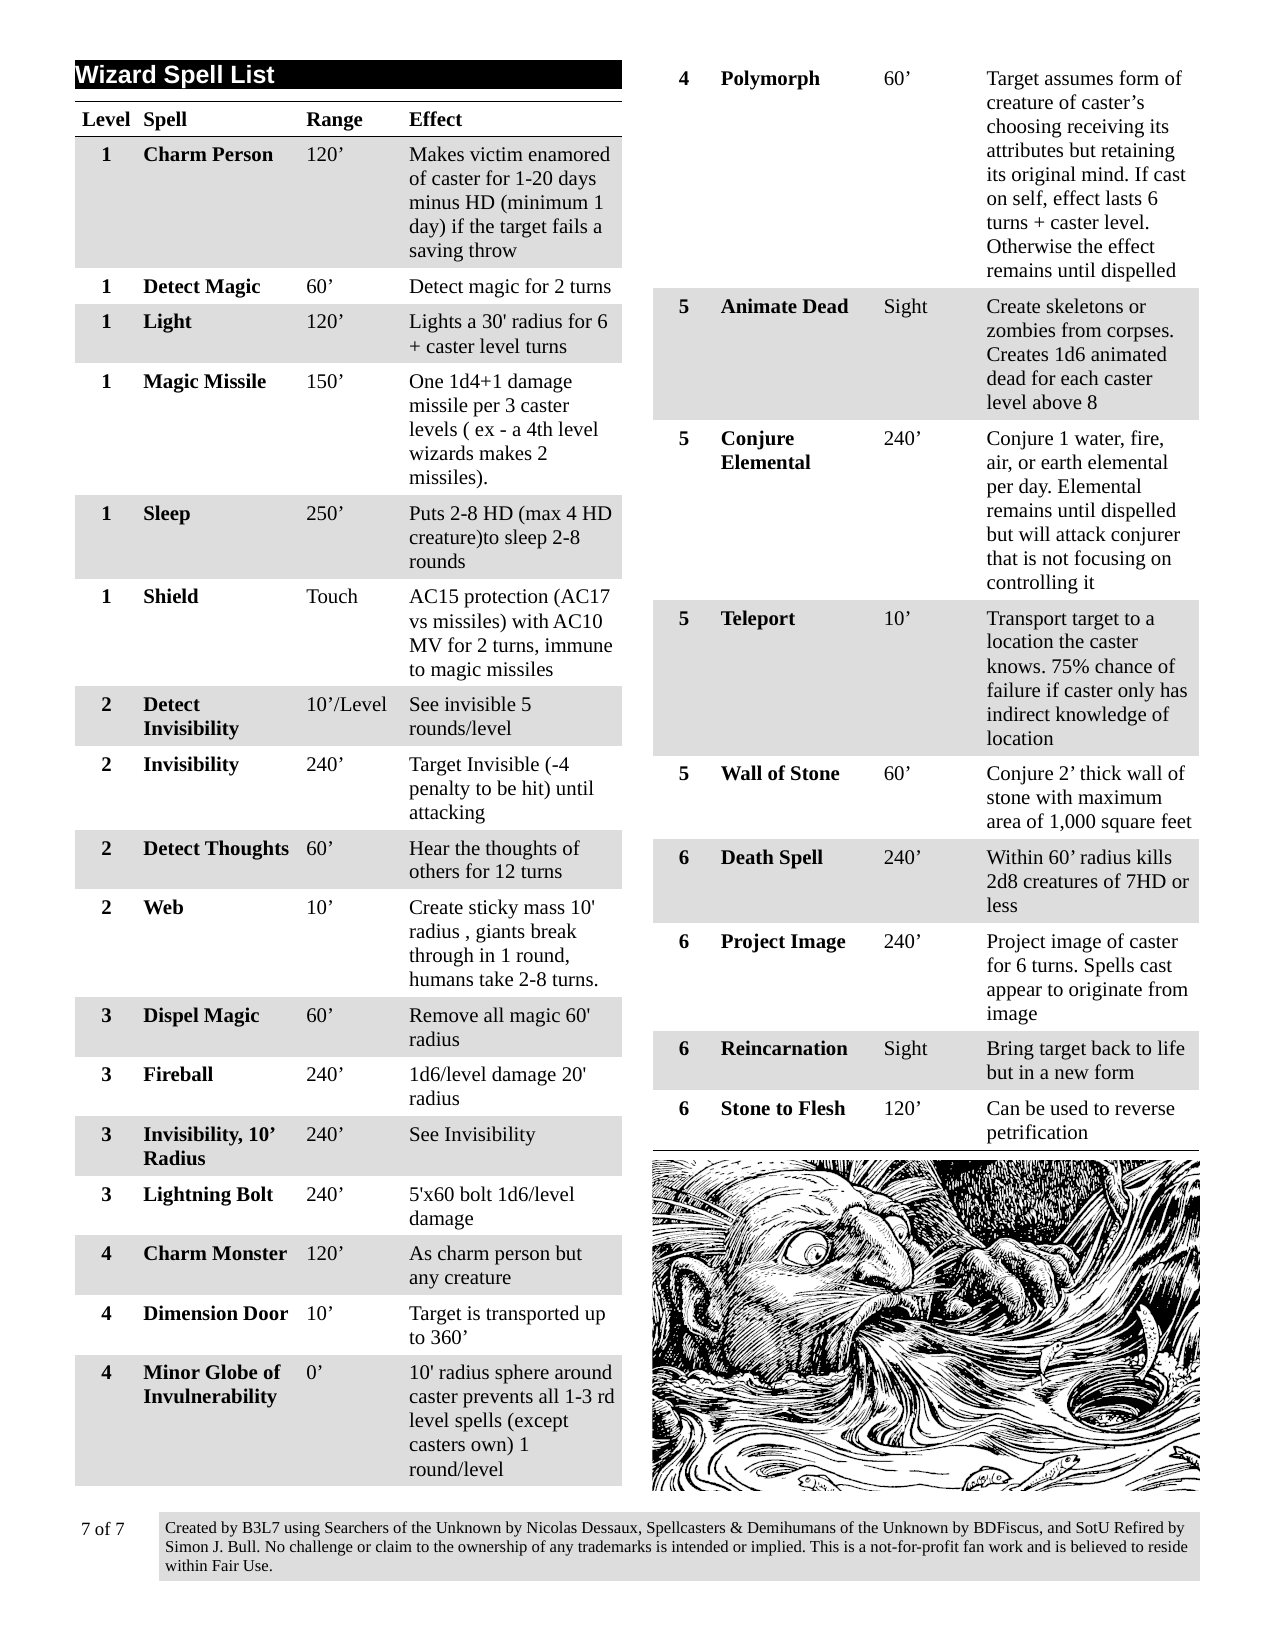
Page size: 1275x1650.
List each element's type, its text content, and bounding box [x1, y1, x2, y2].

table_cell 60’ [300, 997, 403, 1057]
table_cell 5'x60 bolt 1d6/level damage [403, 1176, 622, 1235]
table_cell Puts 2-8 HD (max 4 HD creature)to sleep 2-8 rounds [403, 495, 622, 579]
table_cell 10’ [300, 889, 403, 997]
table_cell Invisibility [137, 746, 300, 830]
table_cell 2 [75, 830, 137, 889]
table_cell Lights a 30' radius for 6 + caster level turns [403, 304, 622, 363]
table_cell 6 [653, 839, 715, 923]
table_cell 250’ [300, 495, 403, 579]
table_cell 60’ [300, 268, 403, 304]
table_cell Bring target back to life but in a new form [981, 1031, 1199, 1090]
table_cell Sleep [137, 495, 300, 579]
table_header Range [300, 102, 403, 136]
table_cell Conjure 1 water, fire, air, or earth elemental per day. Elemental remains until dispelled but will attack conjurer that is not focusing on controlling it [981, 420, 1199, 600]
table_cell Stone to Flesh [715, 1090, 878, 1150]
table_cell 4 [75, 1295, 137, 1354]
table_cell 120’ [300, 304, 403, 363]
table_cell 240’ [300, 1057, 403, 1116]
table_cell AC15 protection (AC17 vs missiles) with AC10 MV for 2 turns, immune to magic missiles [403, 579, 622, 686]
table_cell 10' radius sphere around caster prevents all 1-3 rd level spells (except casters own) 1 round/level [403, 1355, 622, 1486]
table_cell 6 [653, 1031, 715, 1090]
table_cell Dimension Door [137, 1295, 300, 1354]
table_cell 10’ [300, 1295, 403, 1354]
table_cell 3 [75, 1116, 137, 1176]
table_cell 60’ [878, 756, 981, 839]
table_cell See Invisibility [403, 1116, 622, 1176]
table_cell Light [137, 304, 300, 363]
table_cell Minor Globe of Invulnerability [137, 1355, 300, 1486]
table_header Spell [137, 102, 300, 136]
picture [652, 1160, 1200, 1491]
table_cell 6 [653, 923, 715, 1031]
table_cell Hear the thoughts of others for 12 turns [403, 830, 622, 889]
table_cell 240’ [878, 839, 981, 923]
table_cell 120’ [300, 1235, 403, 1295]
table_cell Reincarnation [715, 1031, 878, 1090]
table_cell Conjure 2’ thick wall of stone with maximum area of 1,000 square feet [981, 756, 1199, 839]
table_cell 3 [75, 1176, 137, 1235]
table_cell 4 [75, 1235, 137, 1295]
table_cell Target is transported up to 360’ [403, 1295, 622, 1354]
table_cell 1 [75, 137, 137, 268]
table_cell 1 [75, 495, 137, 579]
table_cell 3 [75, 1057, 137, 1116]
table_cell 2 [75, 746, 137, 830]
table_cell Detect magic for 2 turns [403, 268, 622, 304]
table_cell 5 [653, 288, 715, 420]
table_cell Lightning Bolt [137, 1176, 300, 1235]
table_cell Project Image [715, 923, 878, 1031]
table_cell 150’ [300, 363, 403, 495]
table_cell 240’ [300, 1176, 403, 1235]
table_cell Fireball [137, 1057, 300, 1116]
table_cell 240’ [300, 746, 403, 830]
table_cell Sight [878, 1031, 981, 1090]
table_cell Polymorph [715, 60, 878, 288]
table_cell Charm Monster [137, 1235, 300, 1295]
table_cell Create sticky mass 10' radius , giants break through in 1 round, humans take 2-8 turns. [403, 889, 622, 997]
table_cell Animate Dead [715, 288, 878, 420]
table_cell Invisibility, 10’ Radius [137, 1116, 300, 1176]
table_cell Dispel Magic [137, 997, 300, 1057]
table_cell Target Invisible (-4 penalty to be hit) until attacking [403, 746, 622, 830]
table_cell 120’ [300, 137, 403, 268]
table_cell 6 [653, 1090, 715, 1150]
table_cell Touch [300, 579, 403, 686]
table_cell Charm Person [137, 137, 300, 268]
table_cell Web [137, 889, 300, 997]
table_cell 5 [653, 600, 715, 756]
table_cell 2 [75, 686, 137, 746]
table_cell Create skeletons or zombies from corpses. Creates 1d6 animated dead for each caster level above 8 [981, 288, 1199, 420]
table_cell 4 [653, 60, 715, 288]
table_header Effect [403, 102, 622, 136]
table_cell 60’ [878, 60, 981, 288]
table_cell Detect Thoughts [137, 830, 300, 889]
table_cell 2 [75, 889, 137, 997]
table_cell Makes victim enamored of caster for 1-20 days minus HD (minimum 1 day) if the target fails a saving throw [403, 137, 622, 268]
table_cell 1 [75, 304, 137, 363]
table_cell 60’ [300, 830, 403, 889]
table_header Level [75, 102, 137, 136]
table_cell Remove all magic 60' radius [403, 997, 622, 1057]
table_cell Sight [878, 288, 981, 420]
table_cell 1 [75, 579, 137, 686]
table_cell 1 [75, 268, 137, 304]
table_cell 5 [653, 420, 715, 600]
table_cell Target assumes form of creature of caster’s choosing receiving its attributes but retaining its original mind. If cast on self, effect lasts 6 turns + caster level. Otherwise the effect remains until dispelled [981, 60, 1199, 288]
table_cell Can be used to reverse petrification [981, 1090, 1199, 1150]
table_cell Detect Magic [137, 268, 300, 304]
table_cell Project image of caster for 6 turns. Spells cast appear to originate from image [981, 923, 1199, 1031]
table_cell 0’ [300, 1355, 403, 1486]
table_cell See invisible 5 rounds/level [403, 686, 622, 746]
table_cell 10’ [878, 600, 981, 756]
table_cell 4 [75, 1355, 137, 1486]
table_cell Magic Missile [137, 363, 300, 495]
table_cell 1 [75, 363, 137, 495]
table_cell 10’/Level [300, 686, 403, 746]
table_cell 5 [653, 756, 715, 839]
table_cell 240’ [878, 420, 981, 600]
table_cell 120’ [878, 1090, 981, 1150]
subtitle Wizard Spell List [75, 60, 622, 89]
table_cell Shield [137, 579, 300, 686]
table_cell Transport target to a location the caster knows. 75% chance of failure if caster only has indirect knowledge of location [981, 600, 1199, 756]
table_cell Within 60’ radius kills 2d8 creatures of 7HD or less [981, 839, 1199, 923]
table_cell 1d6/level damage 20' radius [403, 1057, 622, 1116]
table_cell Death Spell [715, 839, 878, 923]
table_cell 240’ [878, 923, 981, 1031]
table_cell 3 [75, 997, 137, 1057]
table_cell Conjure Elemental [715, 420, 878, 600]
table_cell One 1d4+1 damage missile per 3 caster levels ( ex - a 4th level wizards makes 2 missiles). [403, 363, 622, 495]
table_cell As charm person but any creature [403, 1235, 622, 1295]
table_cell Detect Invisibility [137, 686, 300, 746]
table_cell Wall of Stone [715, 756, 878, 839]
table_cell 240’ [300, 1116, 403, 1176]
table_cell Teleport [715, 600, 878, 756]
